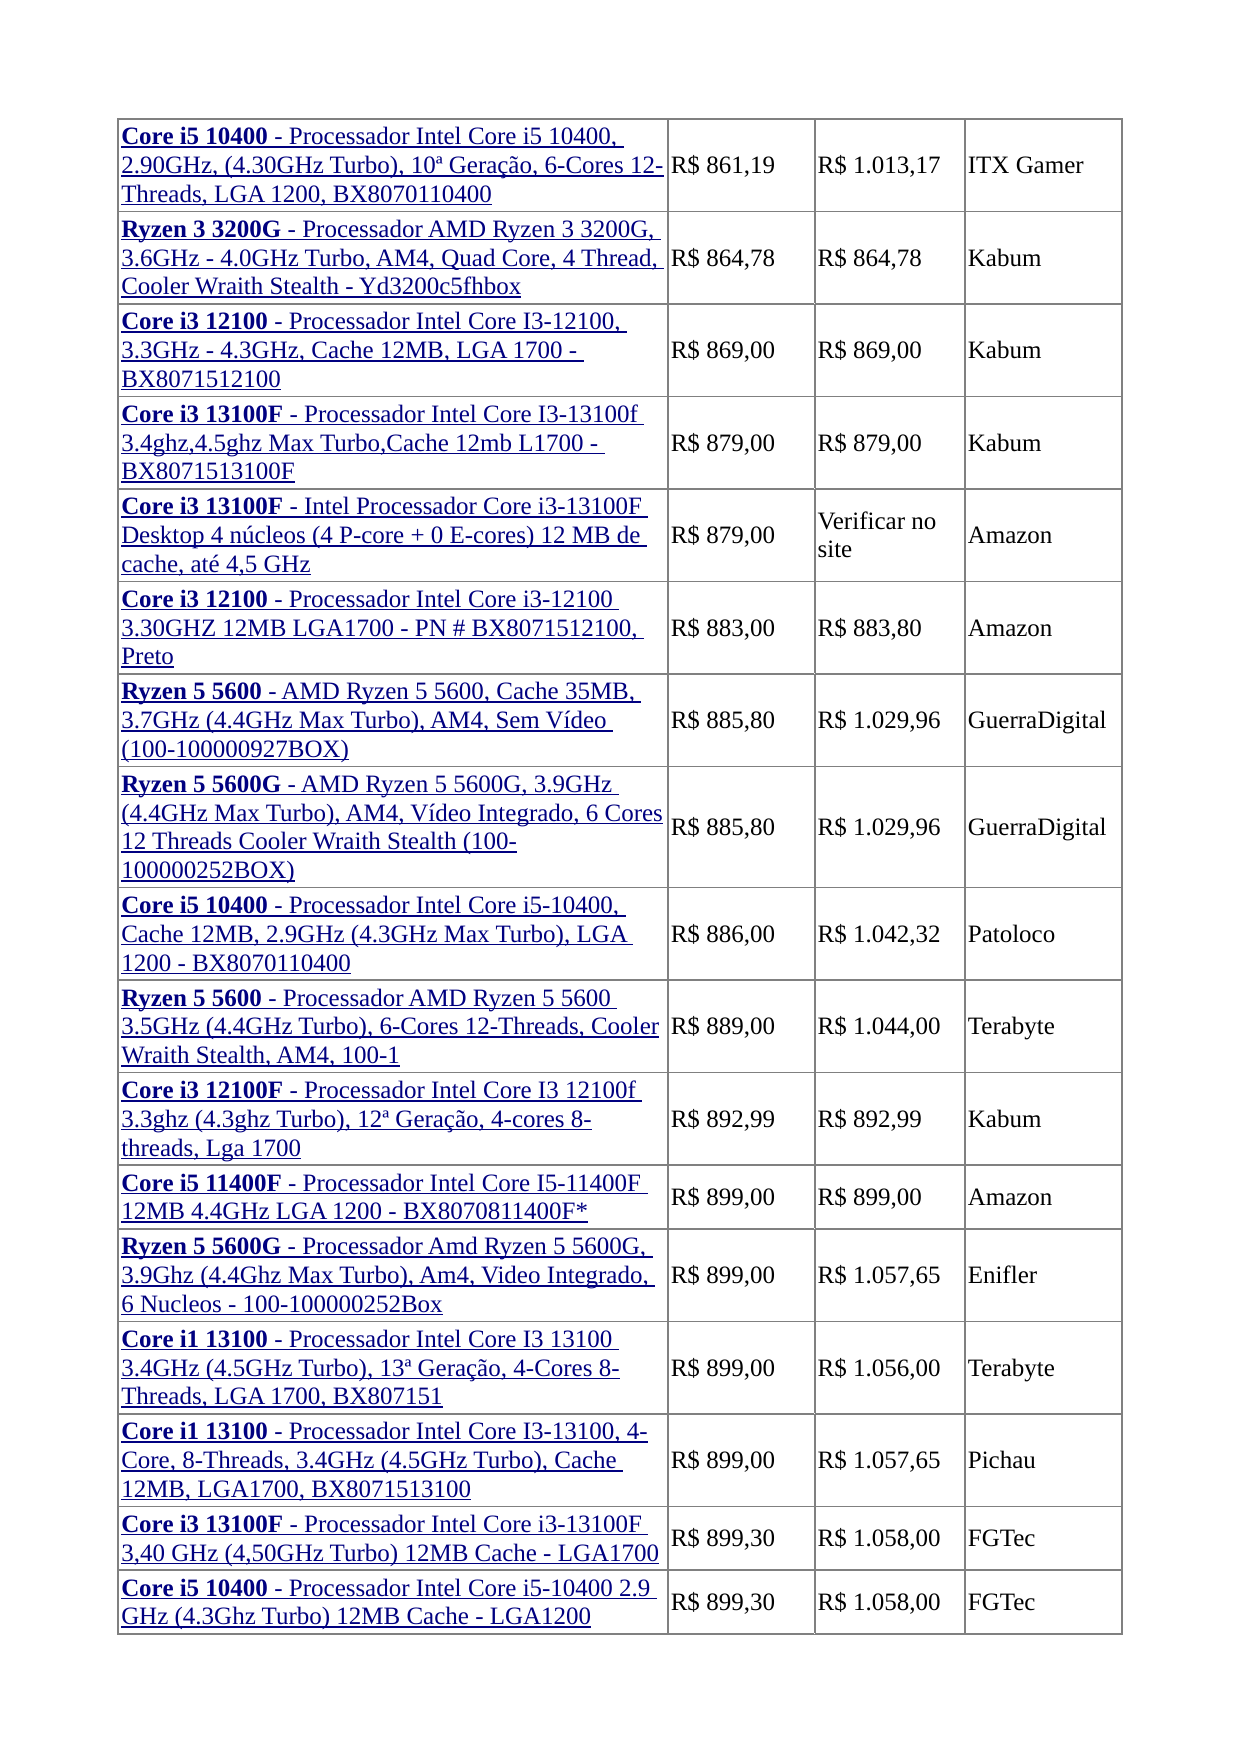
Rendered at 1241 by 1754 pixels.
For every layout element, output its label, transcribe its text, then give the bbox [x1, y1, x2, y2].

table_cell FGTec [966, 1571, 1121, 1633]
table_cell Amazon [966, 1166, 1121, 1228]
table_cell Core i5 10400 - Processador Intel Core i5-10400 2.9 GHz (4.3Ghz Turbo) 12MB Cache - LGA1200 [119, 1571, 667, 1633]
table_cell R$ 883,00 [669, 582, 814, 673]
table_cell R$ 889,00 [669, 981, 814, 1072]
table_cell Core i3 12100 - Processador Intel Core I3-12100, 3.3GHz - 4.3GHz, Cache 12MB, LGA 1700 - BX8071512100 [119, 305, 667, 396]
table_cell R$ 1.029,96 [816, 767, 964, 887]
table_cell GuerraDigital [966, 767, 1121, 887]
table_cell Core i3 12100 - Processador Intel Core i3-12100 3.30GHZ 12MB LGA1700 - PN # BX8071512100, Preto [119, 582, 667, 673]
table_cell Core i3 13100F - Processador Intel Core I3-13100f 3.4ghz,4.5ghz Max Turbo,Cache 12mb L1700 - BX8071513100F [119, 397, 667, 488]
table_cell R$ 1.056,00 [816, 1322, 964, 1413]
table_cell R$ 892,99 [816, 1073, 964, 1164]
table_cell FGTec [966, 1507, 1121, 1569]
table_cell R$ 1.058,00 [816, 1571, 964, 1633]
table_cell R$ 1.057,65 [816, 1415, 964, 1506]
table_cell Ryzen 5 5600 - AMD Ryzen 5 5600, Cache 35MB, 3.7GHz (4.4GHz Max Turbo), AM4, Sem Vídeo (100-100000927BOX) [119, 675, 667, 766]
table_cell Core i5 11400F - Processador Intel Core I5-11400F 12MB 4.4GHz LGA 1200 - BX8070811400F* [119, 1166, 667, 1228]
table_cell ITX Gamer [966, 120, 1121, 211]
table_cell R$ 886,00 [669, 888, 814, 979]
table_cell Kabum [966, 212, 1121, 303]
table_cell R$ 899,00 [816, 1166, 964, 1228]
table_cell R$ 1.042,32 [816, 888, 964, 979]
table_cell R$ 879,00 [669, 490, 814, 581]
table_cell Amazon [966, 490, 1121, 581]
table_cell R$ 885,80 [669, 675, 814, 766]
table_cell R$ 869,00 [816, 305, 964, 396]
table_cell R$ 1.044,00 [816, 981, 964, 1072]
table_cell R$ 883,80 [816, 582, 964, 673]
table_cell Pichau [966, 1415, 1121, 1506]
table_cell R$ 879,00 [816, 397, 964, 488]
table_cell Ryzen 3 3200G - Processador AMD Ryzen 3 3200G, 3.6GHz - 4.0GHz Turbo, AM4, Quad Core, 4 Thread, Cooler Wraith Stealth - Yd3200c5fhbox [119, 212, 667, 303]
table_cell Amazon [966, 582, 1121, 673]
table_cell R$ 861,19 [669, 120, 814, 211]
table_cell Terabyte [966, 981, 1121, 1072]
table_cell R$ 885,80 [669, 767, 814, 887]
table_cell Ryzen 5 5600 - Processador AMD Ryzen 5 5600 3.5GHz (4.4GHz Turbo), 6-Cores 12-Threads, Cooler Wraith Stealth, AM4, 100-1 [119, 981, 667, 1072]
table_cell R$ 879,00 [669, 397, 814, 488]
table_cell R$ 899,00 [669, 1415, 814, 1506]
table_cell R$ 899,00 [669, 1230, 814, 1321]
table_cell Kabum [966, 305, 1121, 396]
table_cell Kabum [966, 397, 1121, 488]
table_cell R$ 864,78 [816, 212, 964, 303]
table_cell Ryzen 5 5600G - AMD Ryzen 5 5600G, 3.9GHz (4.4GHz Max Turbo), AM4, Vídeo Integrado, 6 Cores 12 Threads Cooler Wraith Stealth (100-100000252BOX) [119, 767, 667, 887]
table_cell R$ 869,00 [669, 305, 814, 396]
table_cell Core i3 12100F - Processador Intel Core I3 12100f 3.3ghz (4.3ghz Turbo), 12ª Geração, 4-cores 8-threads, Lga 1700 [119, 1073, 667, 1164]
table_cell Core i5 10400 - Processador Intel Core i5 10400, 2.90GHz, (4.30GHz Turbo), 10ª Geração, 6-Cores 12-Threads, LGA 1200, BX8070110400 [119, 120, 667, 211]
table_cell Core i3 13100F - Intel Processador Core i3-13100F Desktop 4 núcleos (4 P-core + 0 E-cores) 12 MB de cache, até 4,5 GHz [119, 490, 667, 581]
table_cell R$ 899,00 [669, 1166, 814, 1228]
table_cell Core i5 10400 - Processador Intel Core i5-10400, Cache 12MB, 2.9GHz (4.3GHz Max Turbo), LGA 1200 - BX8070110400 [119, 888, 667, 979]
table_cell R$ 1.029,96 [816, 675, 964, 766]
table_cell R$ 899,00 [669, 1322, 814, 1413]
table_cell GuerraDigital [966, 675, 1121, 766]
table_cell Terabyte [966, 1322, 1121, 1413]
table_cell R$ 1.057,65 [816, 1230, 964, 1321]
table_cell R$ 899,30 [669, 1507, 814, 1569]
table_cell Patoloco [966, 888, 1121, 979]
table_cell R$ 864,78 [669, 212, 814, 303]
table_cell R$ 1.013,17 [816, 120, 964, 211]
table_cell Core i1 13100 - Processador Intel Core I3 13100 3.4GHz (4.5GHz Turbo), 13ª Geração, 4-Cores 8-Threads, LGA 1700, BX807151 [119, 1322, 667, 1413]
table_cell Core i1 13100 - Processador Intel Core I3-13100, 4-Core, 8-Threads, 3.4GHz (4.5GHz Turbo), Cache 12MB, LGA1700, BX8071513100 [119, 1415, 667, 1506]
table_cell Core i3 13100F - Processador Intel Core i3-13100F 3,40 GHz (4,50GHz Turbo) 12MB Cache - LGA1700 [119, 1507, 667, 1569]
table_cell R$ 892,99 [669, 1073, 814, 1164]
table_cell Verificar no site [816, 490, 964, 581]
table_cell Kabum [966, 1073, 1121, 1164]
table_cell Enifler [966, 1230, 1121, 1321]
table_cell Ryzen 5 5600G - Processador Amd Ryzen 5 5600G, 3.9Ghz (4.4Ghz Max Turbo), Am4, Video Integrado, 6 Nucleos - 100-100000252Box [119, 1230, 667, 1321]
table_cell R$ 1.058,00 [816, 1507, 964, 1569]
table_cell R$ 899,30 [669, 1571, 814, 1633]
